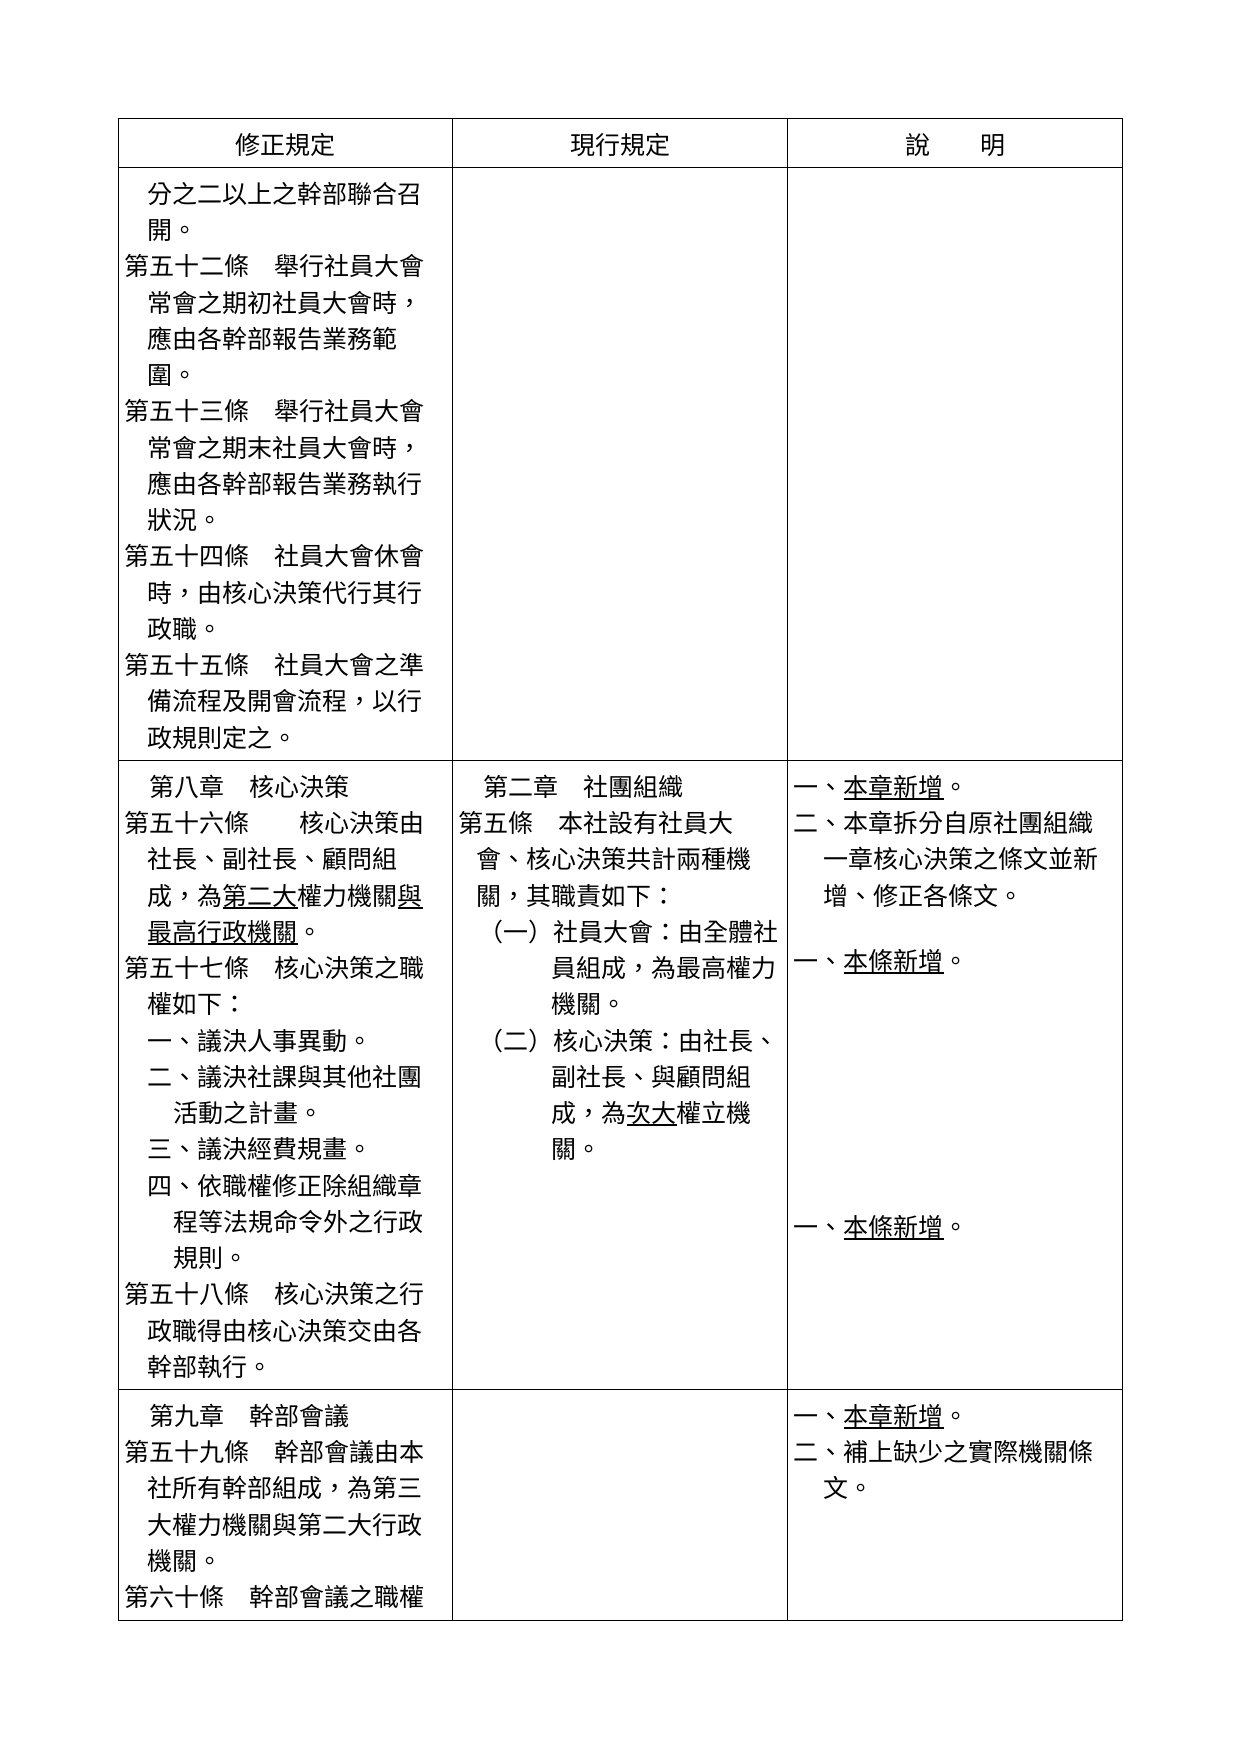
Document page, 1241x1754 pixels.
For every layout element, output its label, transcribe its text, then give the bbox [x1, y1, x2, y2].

table_cell [453, 1390, 787, 1620]
table_cell [453, 168, 787, 760]
table_cell 一、本章新增。 二、本章拆分自原社團組織一章核心決策之條文並新增、修正各條文。 一、本條新增。 一、本條新增。 [788, 761, 1122, 1389]
table_cell 一、本章新增。 二、補上缺少之實際機關條文。 [788, 1390, 1122, 1620]
table_cell 第九章 幹部會議 第五十九條 幹部會議由本社所有幹部組成，為第三大權力機關與第二大行政機關。 第六十條 幹部會議之職權 [119, 1390, 452, 1620]
table_header 說 明 [788, 119, 1122, 167]
table_cell 第八章 核心決策 第五十六條 核心決策由社長、副社長、顧問組成，為第二大權力機關與最高行政機關。 第五十七條 核心決策之職權如下： 一、議決人事異動。 二、議決社課與其他社團活動之計畫。 三、議決經費規畫。 四、依職權修正除組織章程等法規命令外之行政規則。 第五十八條 核心決策之行政職得由核心決策交由各幹部執行。 [119, 761, 452, 1389]
table_cell 分之二以上之幹部聯合召開。 第五十二條 舉行社員大會常會之期初社員大會時，應由各幹部報告業務範圍。 第五十三條 舉行社員大會常會之期末社員大會時，應由各幹部報告業務執行狀況。 第五十四條 社員大會休會時，由核心決策代行其行政職。 第五十五條 社員大會之準備流程及開會流程，以行政規則定之。 [119, 168, 452, 760]
table_cell [788, 168, 1122, 760]
table_cell 第二章 社團組織 第五條 本社設有社員大會、核心決策共計兩種機關，其職責如下： （一）社員大會：由全體社員組成，為最高權力機關。 （二）核心決策：由社長、副社長、與顧問組成，為次大權立機關。 [453, 761, 787, 1389]
table_header 現行規定 [453, 119, 787, 167]
table_header 修正規定 [119, 119, 452, 167]
